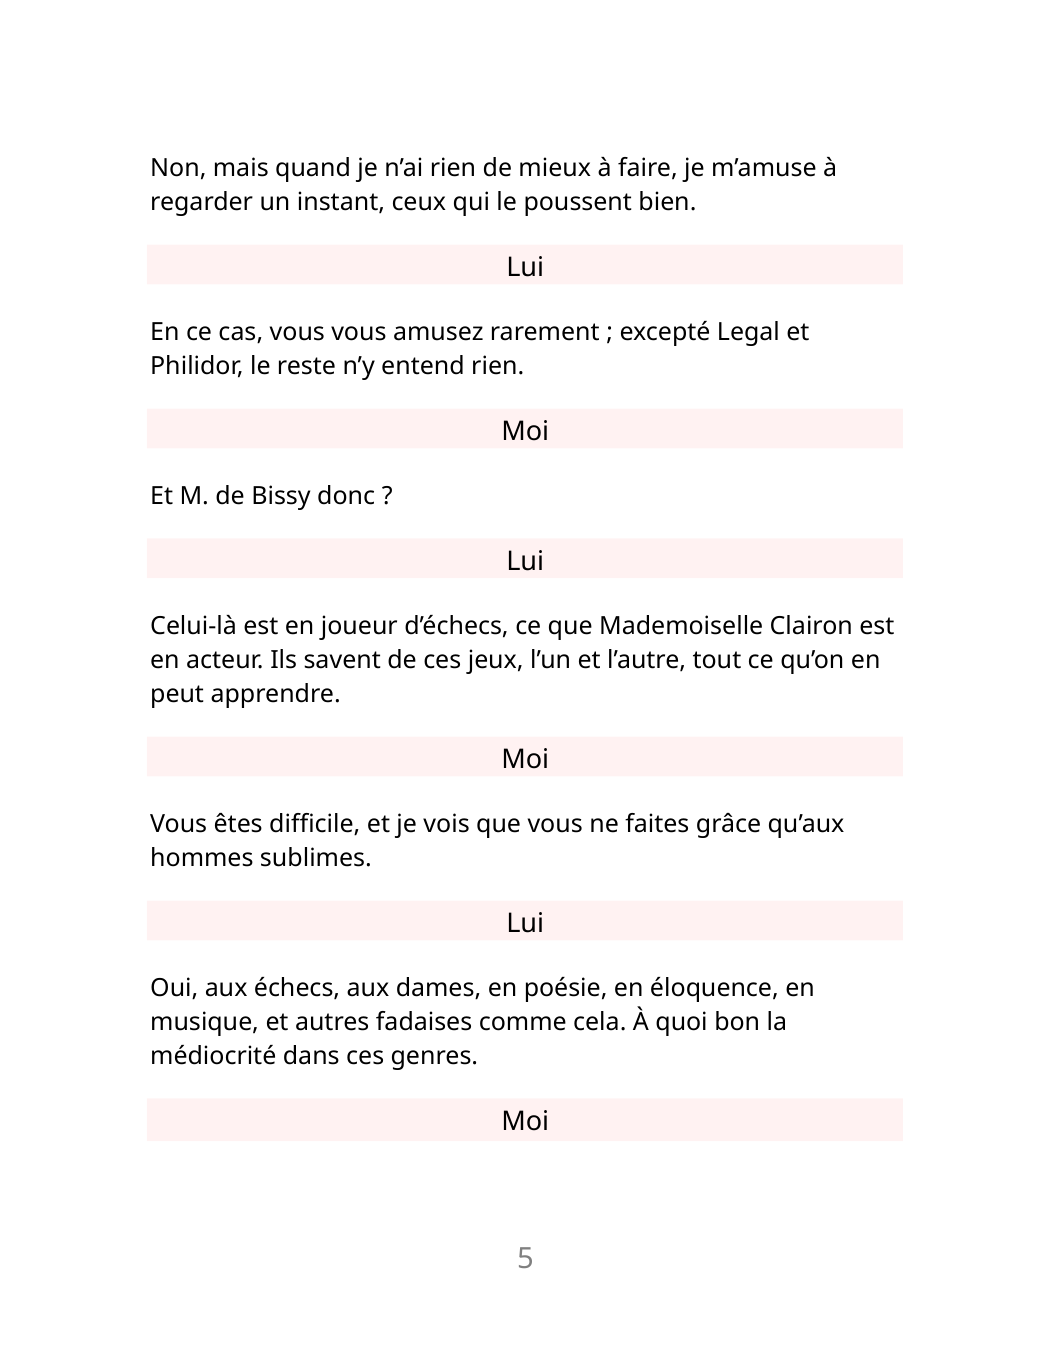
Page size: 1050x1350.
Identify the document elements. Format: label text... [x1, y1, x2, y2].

text Lui [147, 901, 903, 940]
text Moi [147, 1098, 903, 1141]
text Lui [147, 245, 903, 284]
text Lui [147, 538, 903, 578]
text Oui, aux échecs, aux dames, en poésie, en éloquence, en musique, et autres fadaises comme cela. À quoi bon la médiocrité dans ces genres. [150, 970, 900, 1072]
text Moi [147, 737, 903, 776]
text Non, mais quand je n’ai rien de mieux à faire, je m’amuse à regarder un instant, ceux qui le poussent bien. [150, 150, 900, 218]
text Et M. de Bissy donc ? [150, 478, 900, 512]
text Celui-là est en joueur d’échecs, ce que Mademoiselle Clairon est en acteur. Ils savent de ces jeux, l’un et l’autre, tout ce qu’on en peut apprendre. [150, 608, 900, 710]
text Moi [147, 409, 903, 448]
text Vous êtes difficile, et je vois que vous ne faites grâce qu’aux hommes sublimes. [150, 806, 900, 874]
text En ce cas, vous vous amusez rarement ; excepté Legal et Philidor, le reste n’y entend rien. [150, 314, 900, 382]
